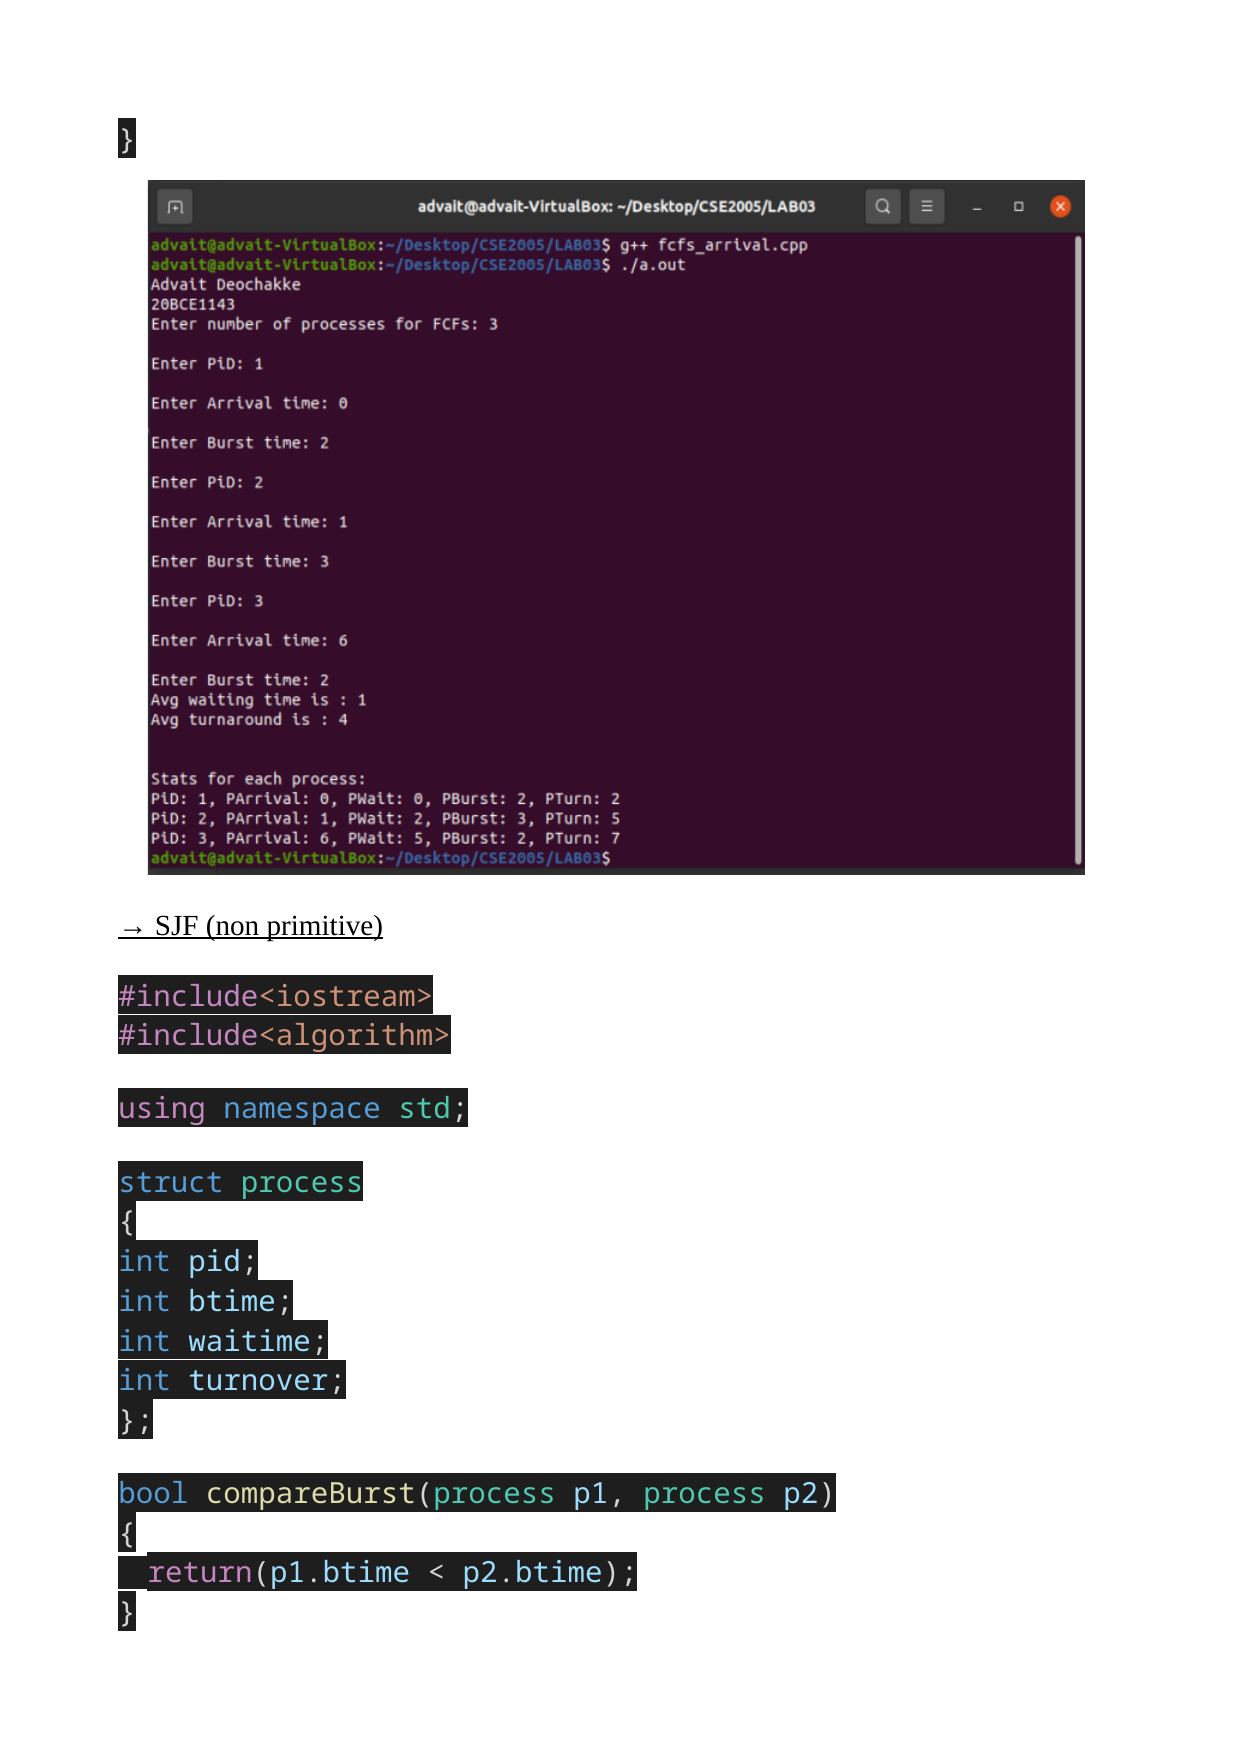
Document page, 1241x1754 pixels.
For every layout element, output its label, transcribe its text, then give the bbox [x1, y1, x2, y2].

text } [118, 118, 1122, 158]
text using namespace std; [118, 1088, 1122, 1127]
text bool compareBurst(process p1, process p2) [118, 1472, 1122, 1512]
text } [118, 1591, 1122, 1631]
text return(p1.btime < p2.btime); [118, 1552, 1122, 1591]
picture [147, 180, 1085, 875]
text → SJF (non primitive) [118, 908, 1122, 941]
text int waitime; [118, 1320, 1122, 1359]
text { [118, 1512, 1122, 1552]
text #include<algorithm> [118, 1014, 1122, 1054]
text int turnover; [118, 1359, 1122, 1399]
text int btime; [118, 1280, 1122, 1320]
text #include<iostream> [118, 975, 1122, 1014]
text struct process [118, 1161, 1122, 1201]
text { [118, 1201, 1122, 1240]
text int pid; [118, 1240, 1122, 1280]
text }; [118, 1399, 1122, 1439]
